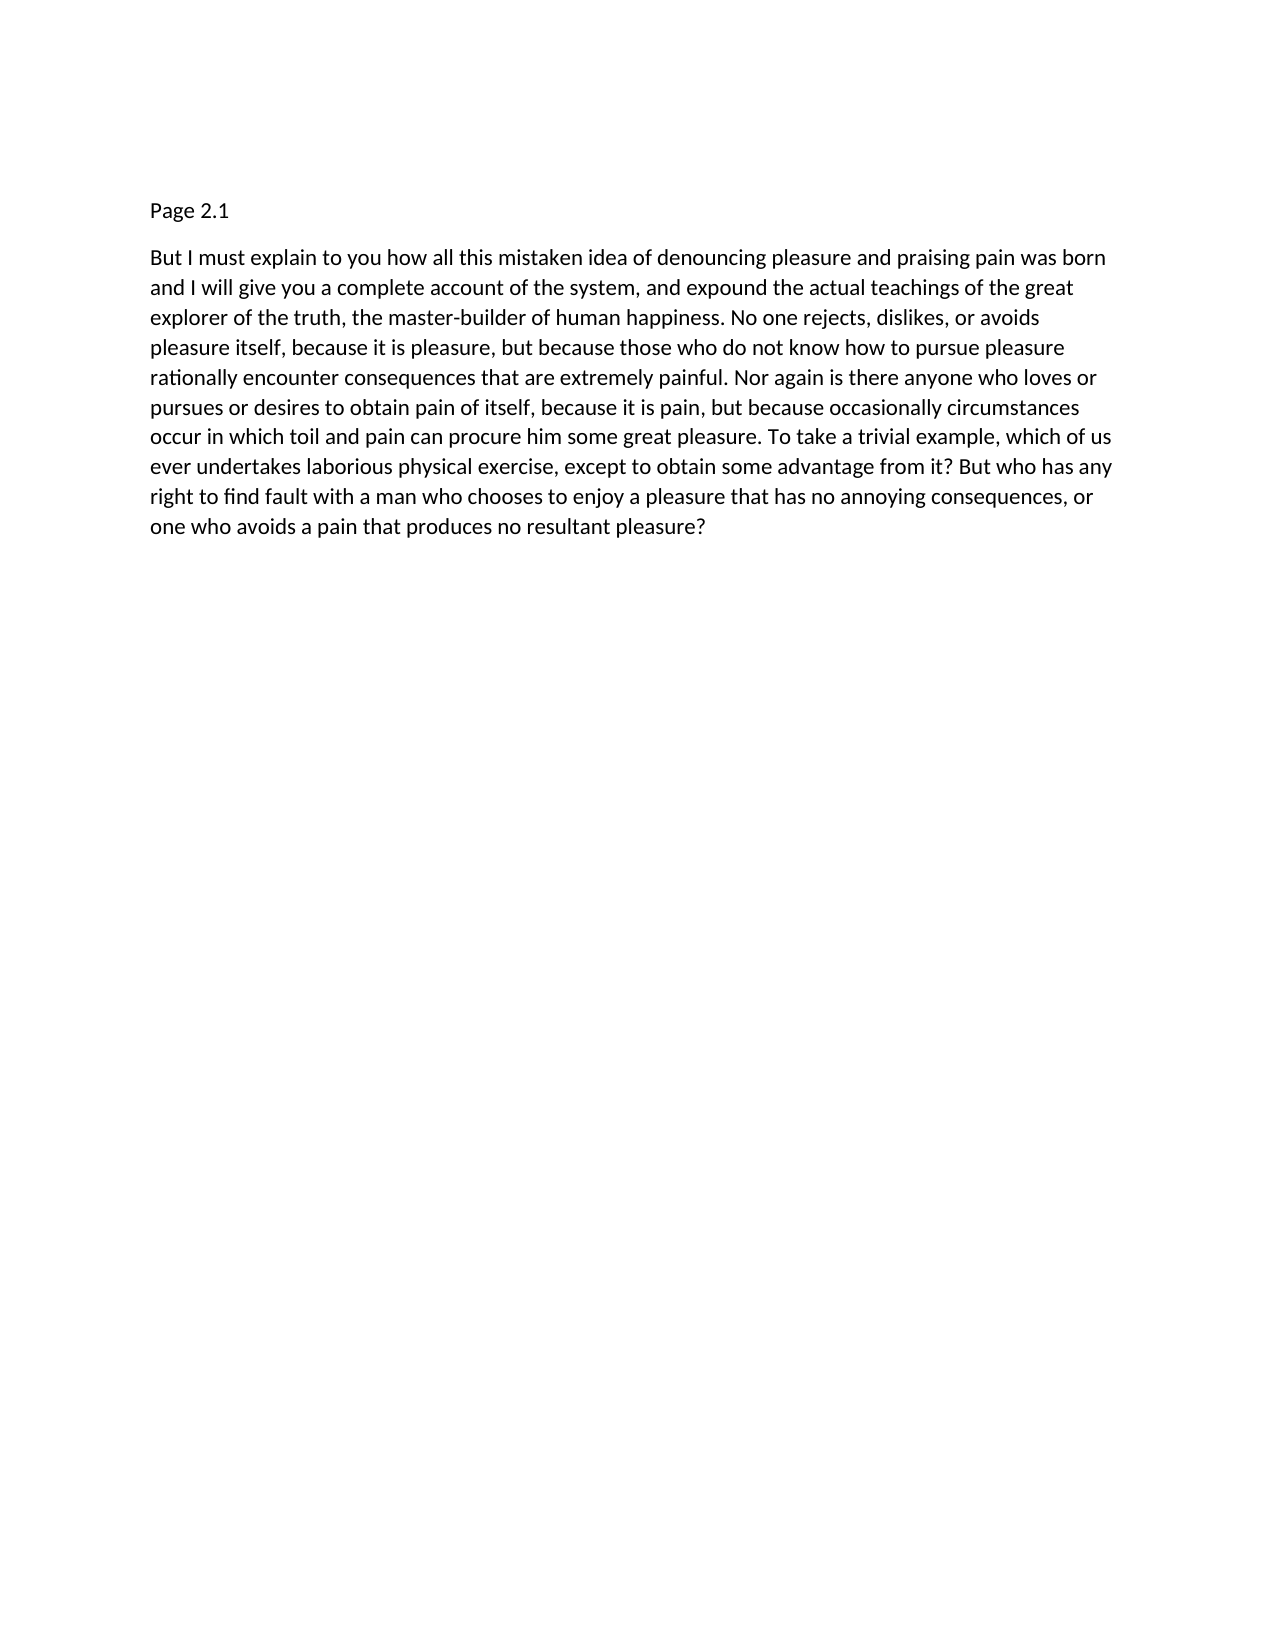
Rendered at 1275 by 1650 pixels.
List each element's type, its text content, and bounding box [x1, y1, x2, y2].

text But I must explain to you how all this mistaken idea of denouncing pleasure and praising pain was born and I will give you a complete account of the system, and expound the actual teachings of the great explorer of the truth, the master-builder of human happiness. No one rejects, dislikes, or avoids pleasure itself, because it is pleasure, but because those who do not know how to pursue pleasure rationally encounter consequences that are extremely painful. Nor again is there anyone who loves or pursues or desires to obtain pain of itself, because it is pain, but because occasionally circumstances occur in which toil and pain can procure him some great pleasure. To take a trivial example, which of us ever undertakes laborious physical exercise, except to obtain some advantage from it? But who has any right to find fault with a man who chooses to enjoy a pleasure that has no annoying consequences, or one who avoids a pain that produces no resultant pleasure? [150, 243, 1125, 540]
text Page 2.1 [150, 197, 1125, 224]
